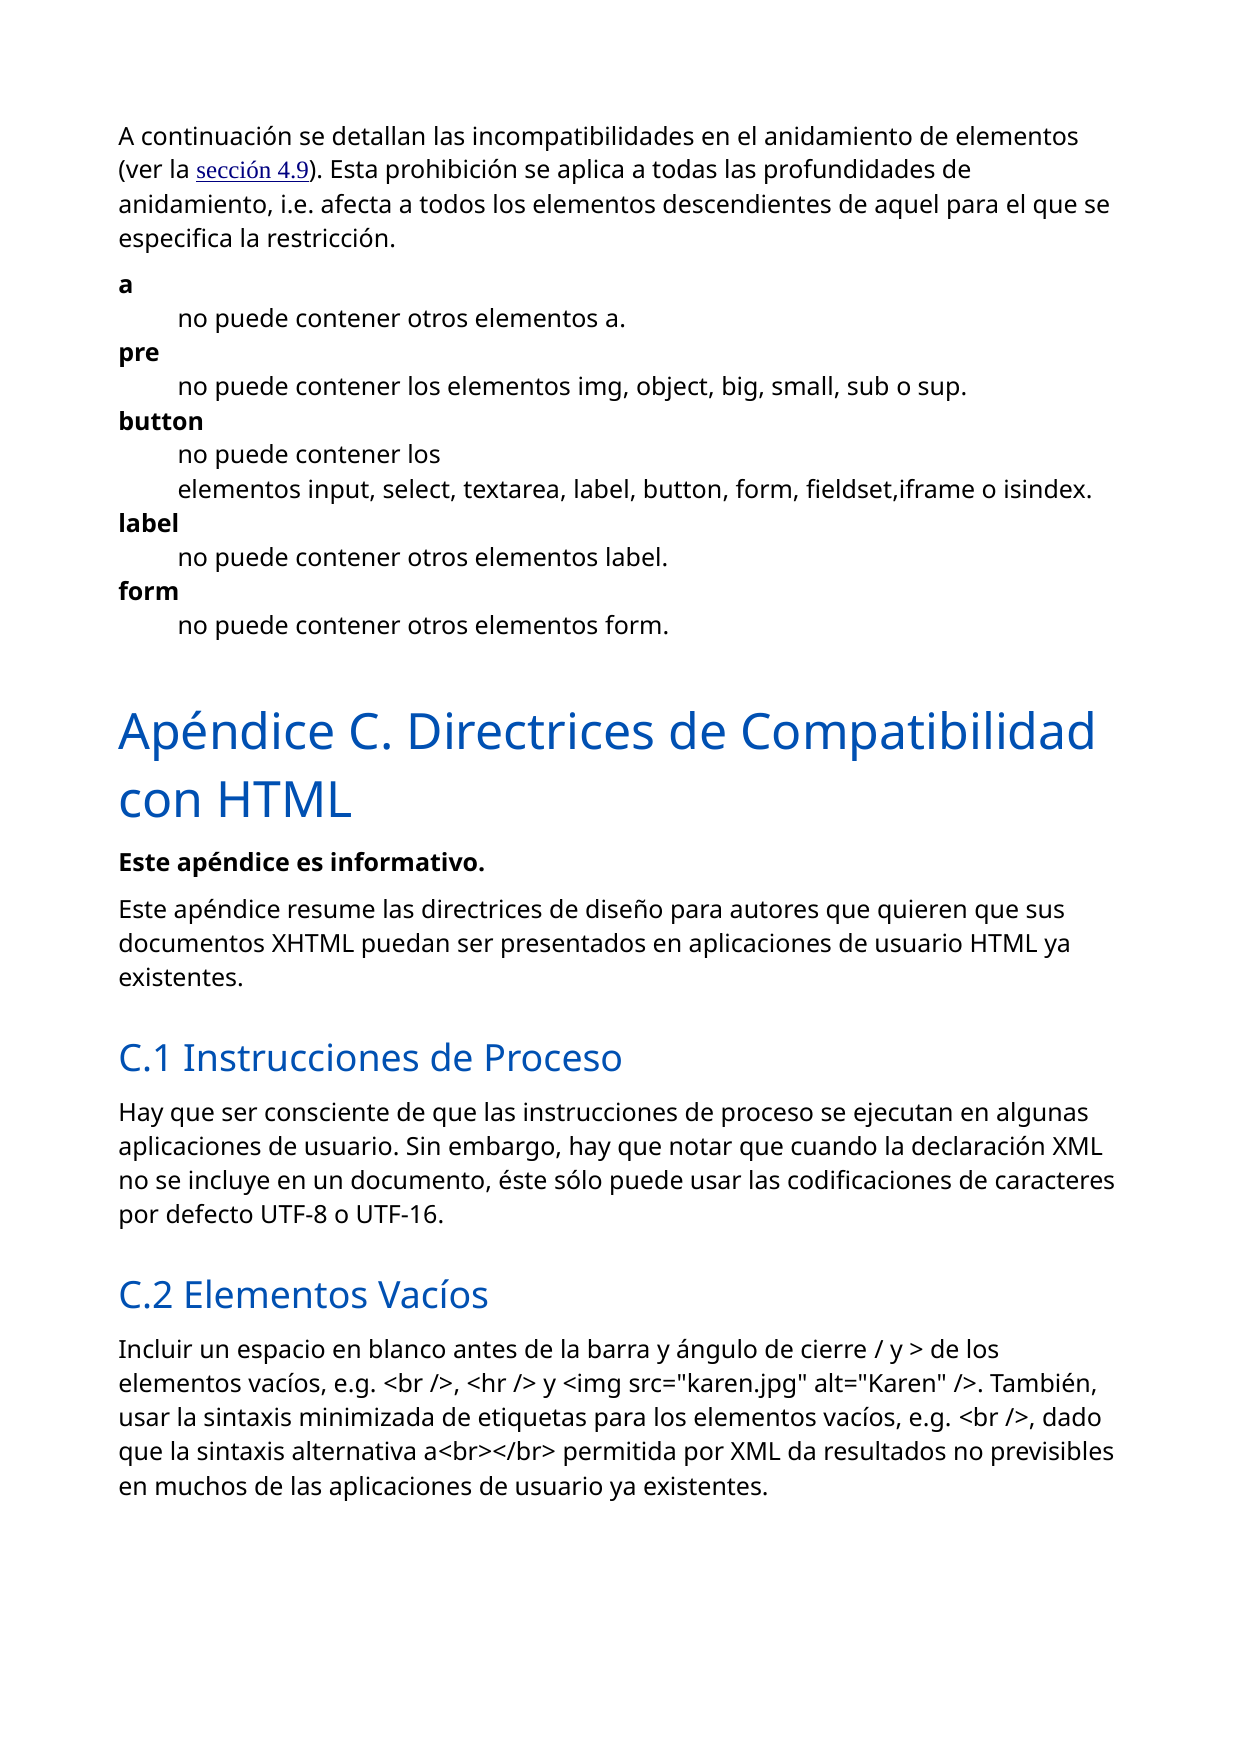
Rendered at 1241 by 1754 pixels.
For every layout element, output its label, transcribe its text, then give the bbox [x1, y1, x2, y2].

list no puede contener otros elementos form. [177, 607, 1122, 642]
subtitle button [118, 403, 1122, 437]
text Este apéndice es informativo. [118, 845, 1122, 879]
subtitle form [118, 573, 1122, 607]
text Este apéndice resume las directrices de diseño para autores que quieren que sus documentos XHTML puedan ser presentados en aplicaciones de usuario HTML ya existentes. [118, 891, 1122, 993]
subtitle Apéndice C. Directrices de Compatibilidad con HTML [118, 696, 1122, 832]
list no puede contener otros elementos label. [177, 539, 1122, 573]
subtitle label [118, 505, 1122, 539]
subtitle C.2 Elementos Vacíos [118, 1268, 1122, 1319]
text Hay que ser consciente de que las instrucciones de proceso se ejecutan en algunas aplicaciones de usuario. Sin embargo, hay que notar que cuando la declaración XML no se incluye en un documento, éste sólo puede usar las codificaciones de caracteres por defecto UTF-8 o UTF-16. [118, 1094, 1122, 1231]
text Incluir un espacio en blanco antes de la barra y ángulo de cierre / y > de los elementos vacíos, e.g. <br />, <hr /> y <img src="karen.jpg" alt="Karen" />. También, usar la sintaxis minimizada de etiquetas para los elementos vacíos, e.g. <br />, dado que la sintaxis alternativa a<br></br> permitida por XML da resultados no previsibles en muchos de las aplicaciones de usuario ya existentes. [118, 1332, 1122, 1502]
subtitle a [118, 267, 1122, 301]
text A continuación se detallan las incompatibilidades en el anidamiento de elementos (ver la sección 4.9). Esta prohibición se aplica a todas las profundidades de anidamiento, i.e. afecta a todos los elementos descendientes de aquel para el que se especifica la restricción. [118, 118, 1122, 254]
list no puede contener los elementos img, object, big, small, sub o sup. [177, 369, 1122, 403]
subtitle C.1 Instrucciones de Proceso [118, 1031, 1122, 1082]
list no puede contener los elementos input, select, textarea, label, button, form, fieldset,iframe o isindex. [177, 437, 1122, 505]
list no puede contener otros elementos a. [177, 301, 1122, 335]
subtitle pre [118, 335, 1122, 369]
